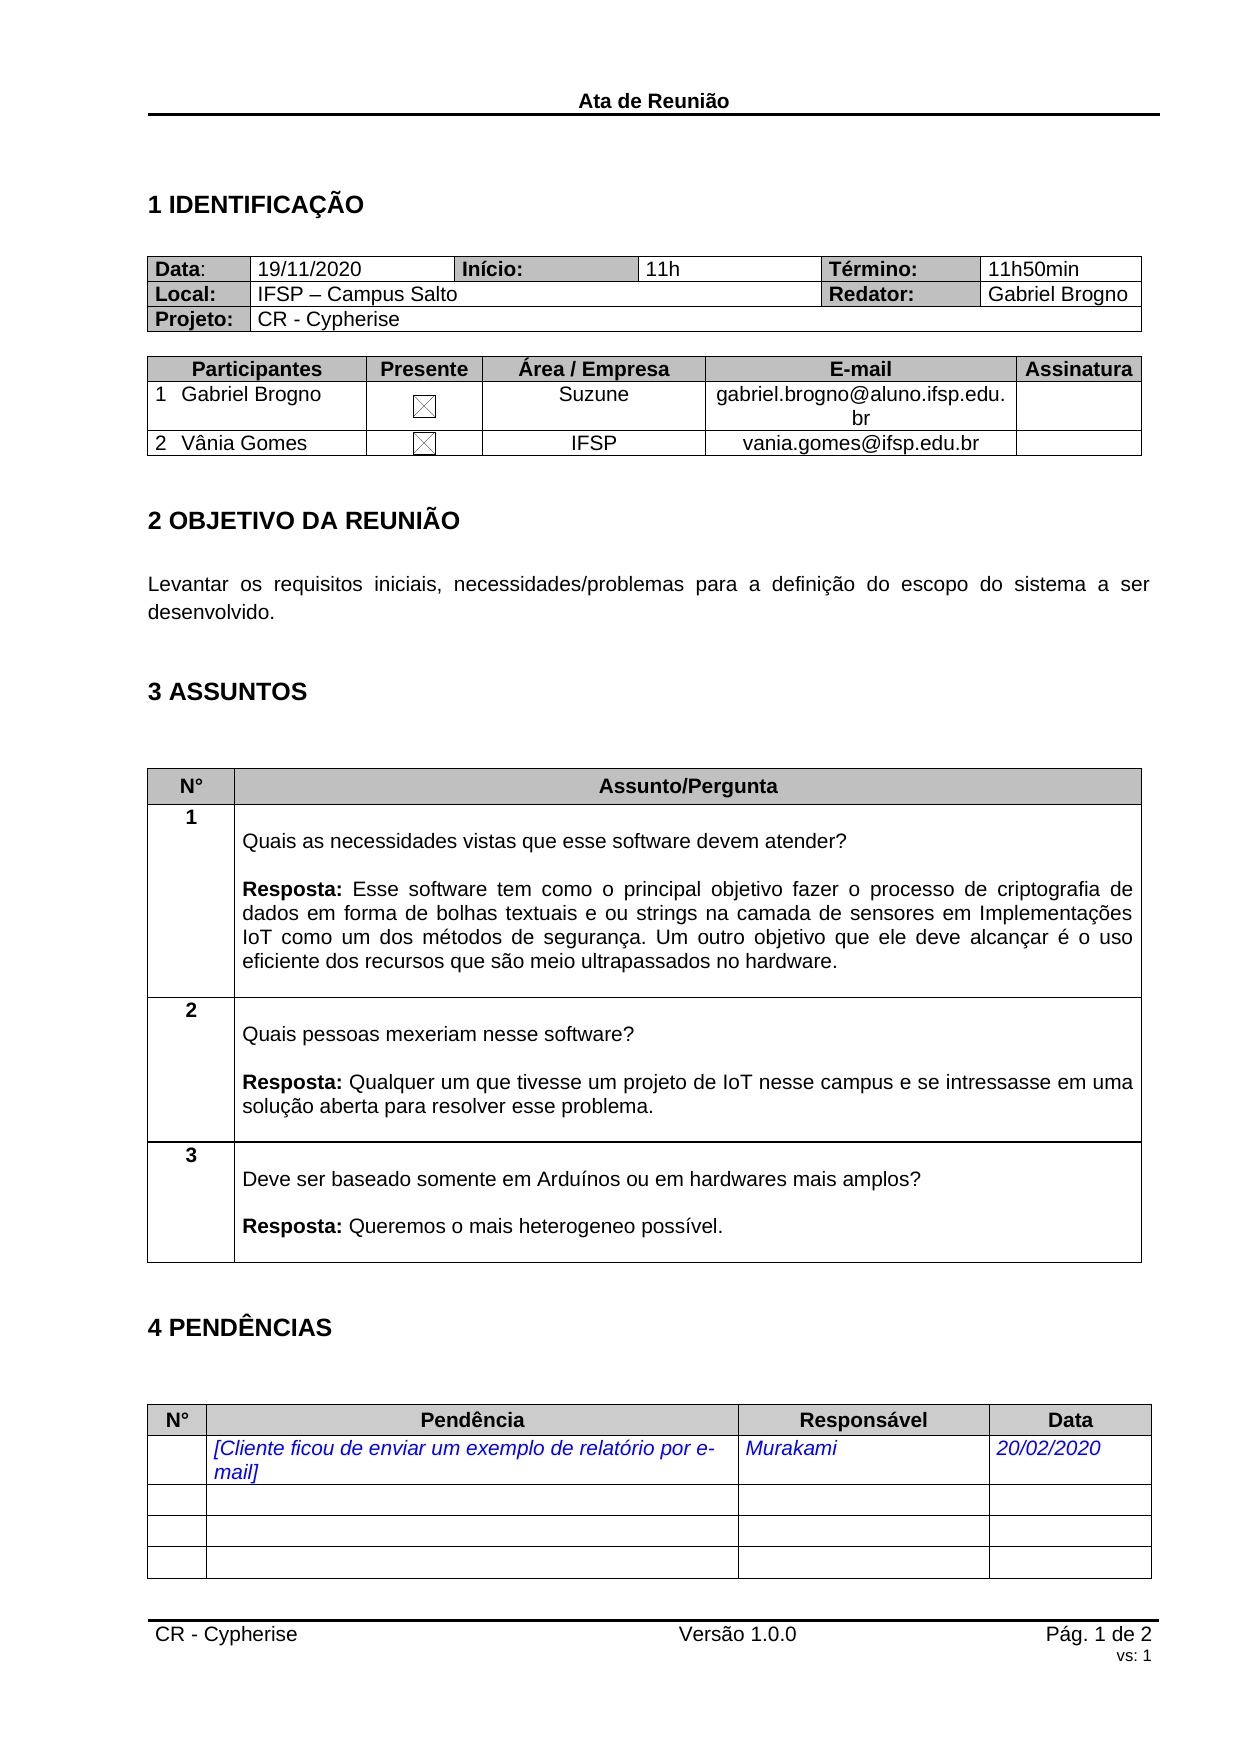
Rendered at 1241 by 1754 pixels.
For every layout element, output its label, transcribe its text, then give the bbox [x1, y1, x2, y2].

table_cell Gabriel Brogno [148, 382, 366, 430]
table_cell [739, 1547, 989, 1577]
table_cell [1017, 431, 1141, 455]
table_header Data: [148, 257, 250, 281]
table_cell [148, 1485, 206, 1515]
table_cell [415, 444, 434, 454]
table_header 11h [639, 257, 821, 281]
table_cell 20/02/2020 [990, 1436, 1151, 1484]
table_cell IFSP – Campus Salto [251, 282, 821, 306]
table_cell Local: [148, 282, 250, 306]
table_header Assinatura [1017, 357, 1141, 381]
table_cell [436, 431, 482, 455]
table_cell Deve ser baseado somente em Arduínos ou em hardwares mais amplos? Resposta: Queremos o mais heterogeneo possível. [235, 1143, 1141, 1262]
table_cell [990, 1516, 1151, 1546]
table_cell [367, 431, 413, 455]
table_cell CR - Cypherise [251, 307, 1141, 331]
subtitle Identificação [148, 190, 1152, 218]
table_header Participantes [148, 357, 366, 381]
table_cell 3 [148, 1143, 234, 1262]
table_cell 2 [148, 998, 234, 1141]
table_header Responsável [739, 1405, 989, 1435]
table_header N° [148, 1405, 206, 1435]
subtitle Pendências [148, 1313, 1152, 1342]
table_cell [148, 1516, 206, 1546]
subtitle OBJETIVO DA REUNIÃO [148, 506, 1152, 535]
subtitle ASSUNTOS [148, 677, 1152, 706]
table_header Presente [367, 357, 482, 381]
table_cell [990, 1547, 1151, 1577]
table_cell [Cliente ficou de enviar um exemplo de relatório por e-mail] [207, 1436, 738, 1484]
table_header Área / Empresa [483, 357, 705, 381]
table_cell [1017, 382, 1141, 430]
table_cell Vânia Gomes [148, 431, 366, 455]
table_cell Suzune [483, 382, 705, 430]
table_cell [148, 1436, 206, 1484]
table_cell Gabriel Brogno [981, 282, 1141, 306]
table_header Assunto/Pergunta [235, 769, 1141, 804]
table_cell IFSP [483, 431, 705, 455]
table_cell [416, 433, 432, 441]
table_cell [739, 1485, 989, 1515]
table_header Pendência [207, 1405, 738, 1435]
table_cell Quais pessoas mexeriam nesse software? Resposta: Qualquer um que tivesse um projeto de IoT nesse campus e se intressasse em uma solução aberta para resolver esse problema. [235, 998, 1141, 1141]
table_header 11h50min [981, 257, 1141, 281]
text Levantar os requisitos iniciais, necessidades/problemas para a definição do escopo do sistema a ser desenvolvido. [148, 572, 1152, 624]
table_header N° [148, 769, 234, 804]
table_cell [207, 1516, 738, 1546]
table_cell [367, 382, 482, 430]
table_header Término: [822, 257, 980, 281]
table_header 19/11/2020 [251, 257, 454, 281]
table_cell [207, 1485, 738, 1515]
table_cell [739, 1516, 989, 1546]
table_cell vania.gomes@ifsp.edu.br [706, 431, 1016, 455]
table_cell Redator: [822, 282, 980, 306]
table_header Início: [455, 257, 638, 281]
table_cell [207, 1547, 738, 1577]
table_cell Murakami [739, 1436, 989, 1484]
table_header Data [990, 1405, 1151, 1435]
table_cell Projeto: [148, 307, 250, 331]
table_cell [426, 434, 435, 452]
table_cell Quais as necessidades vistas que esse software devem atender? Resposta: Esse software tem como o principal objetivo fazer o processo de criptografia de dados em forma de bolhas textuais e ou strings na camada de sensores em Implementações IoT como um dos métodos de segurança. Um outro objetivo que ele deve alcançar é o uso eficiente dos recursos que são meio ultrapassados no hardware. [235, 805, 1141, 997]
table_cell 1 [148, 805, 234, 997]
table_cell [414, 434, 423, 451]
table_cell gabriel.brogno@aluno.ifsp.edu.br [706, 382, 1016, 430]
table_header E-mail [706, 357, 1016, 381]
table_cell [148, 1547, 206, 1577]
table_cell [990, 1485, 1151, 1515]
